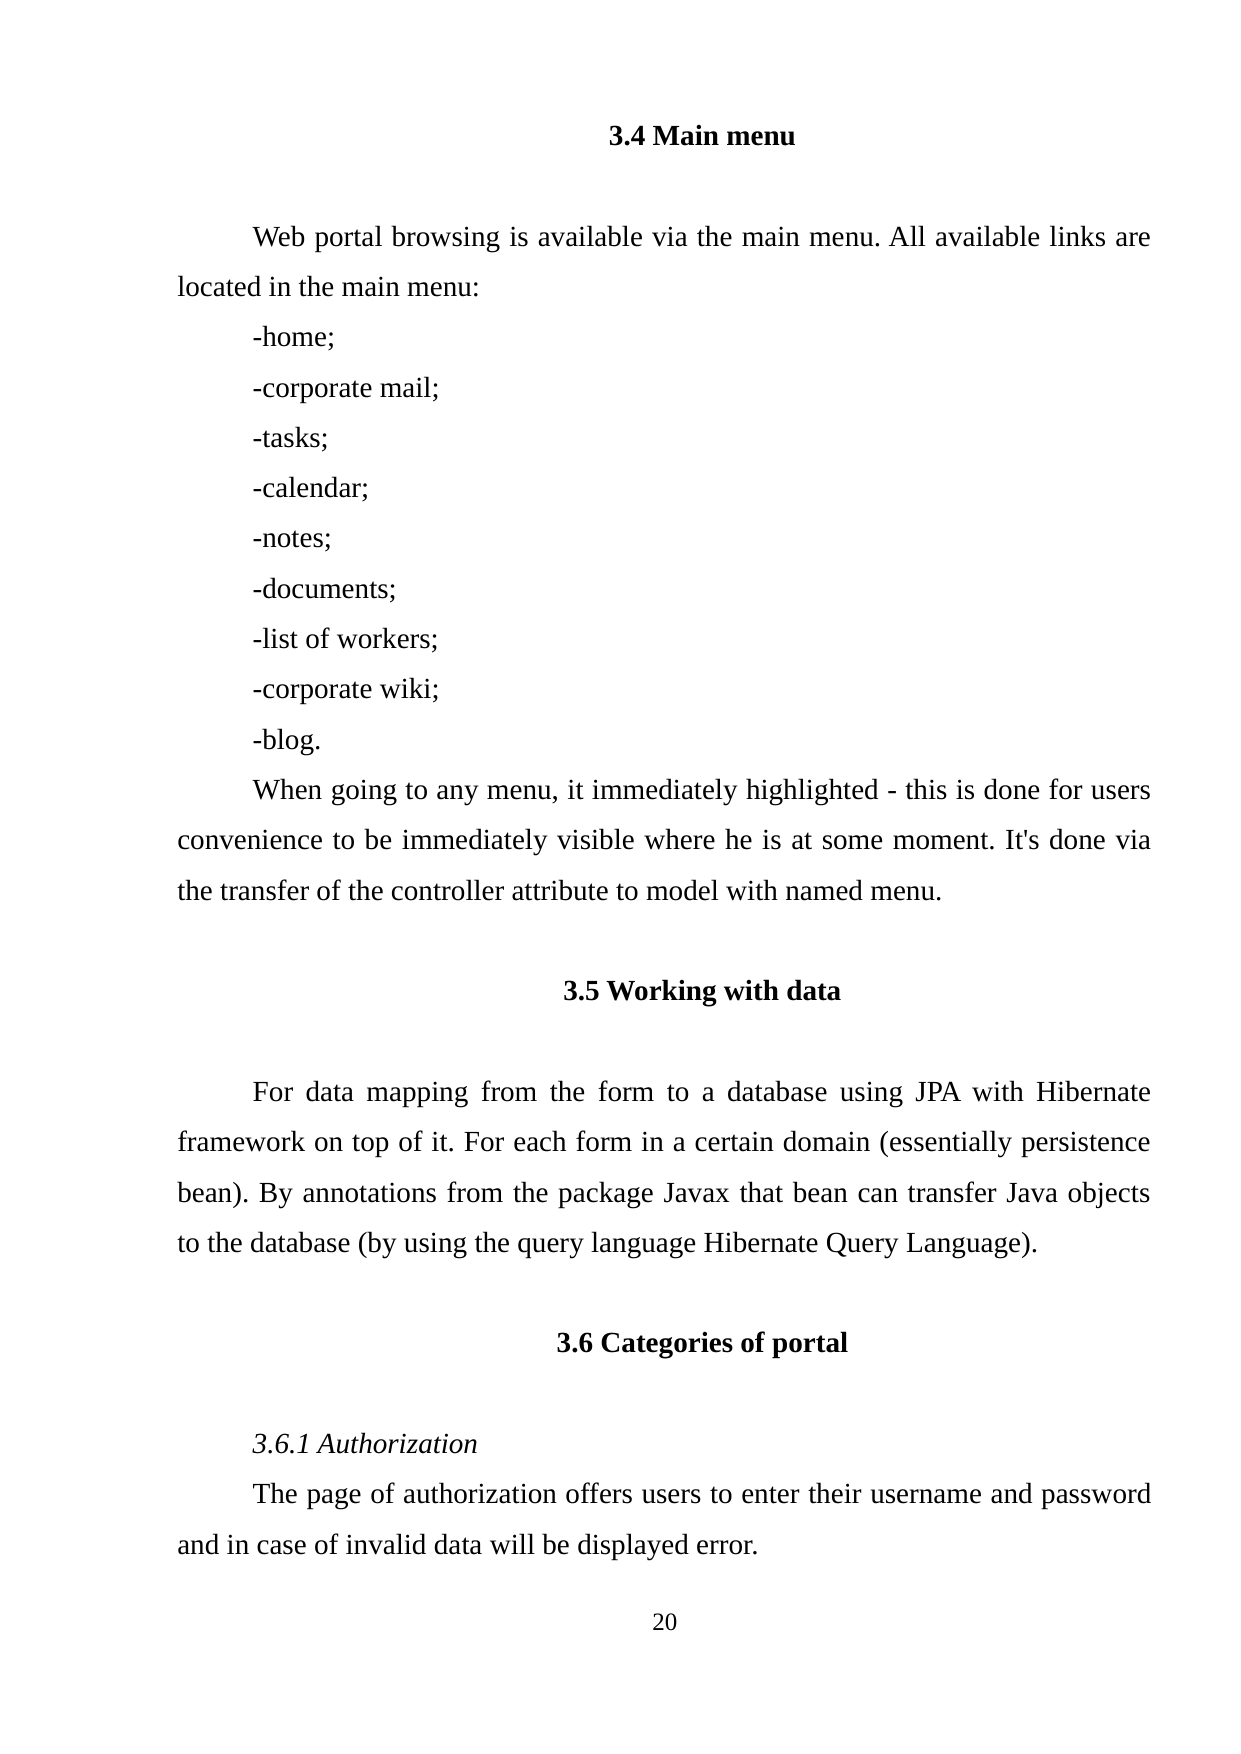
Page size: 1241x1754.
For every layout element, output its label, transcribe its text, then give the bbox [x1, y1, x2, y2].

text Web portal browsing is available via the main menu. All available links are located in the main menu: [177, 219, 1152, 303]
text -corporate wiki; [177, 672, 1152, 705]
text The page of authorization offers users to enter their username and password and in case of invalid data will be displayed error. [177, 1477, 1152, 1560]
text -blog. [177, 722, 1152, 755]
text 3.6 Categories of portal [177, 1326, 1152, 1359]
text -tasks; [177, 420, 1152, 453]
text 3.4 Main menu [177, 118, 1152, 152]
text When going to any menu, it immediately highlighted - this is done for users convenience to be immediately visible where he is at some moment. It's done via the transfer of the controller attribute to model with named menu. [177, 772, 1152, 906]
text -documents; [177, 571, 1152, 604]
text -home; [177, 319, 1152, 353]
text 3.6.1 Authorization [177, 1426, 1152, 1460]
text -notes; [177, 521, 1152, 554]
text For data mapping from the form to a database using JPA with Hibernate framework on top of it. For each form in a certain domain (essentially persistence bean). By annotations from the package Javax that bean can transfer Java objects to the database (by using the query language Hibernate Query Language). [177, 1074, 1152, 1258]
text -calendar; [177, 470, 1152, 504]
text 3.5 Working with data [177, 973, 1152, 1007]
text -corporate mail; [177, 370, 1152, 403]
text -list of workers; [177, 621, 1152, 655]
